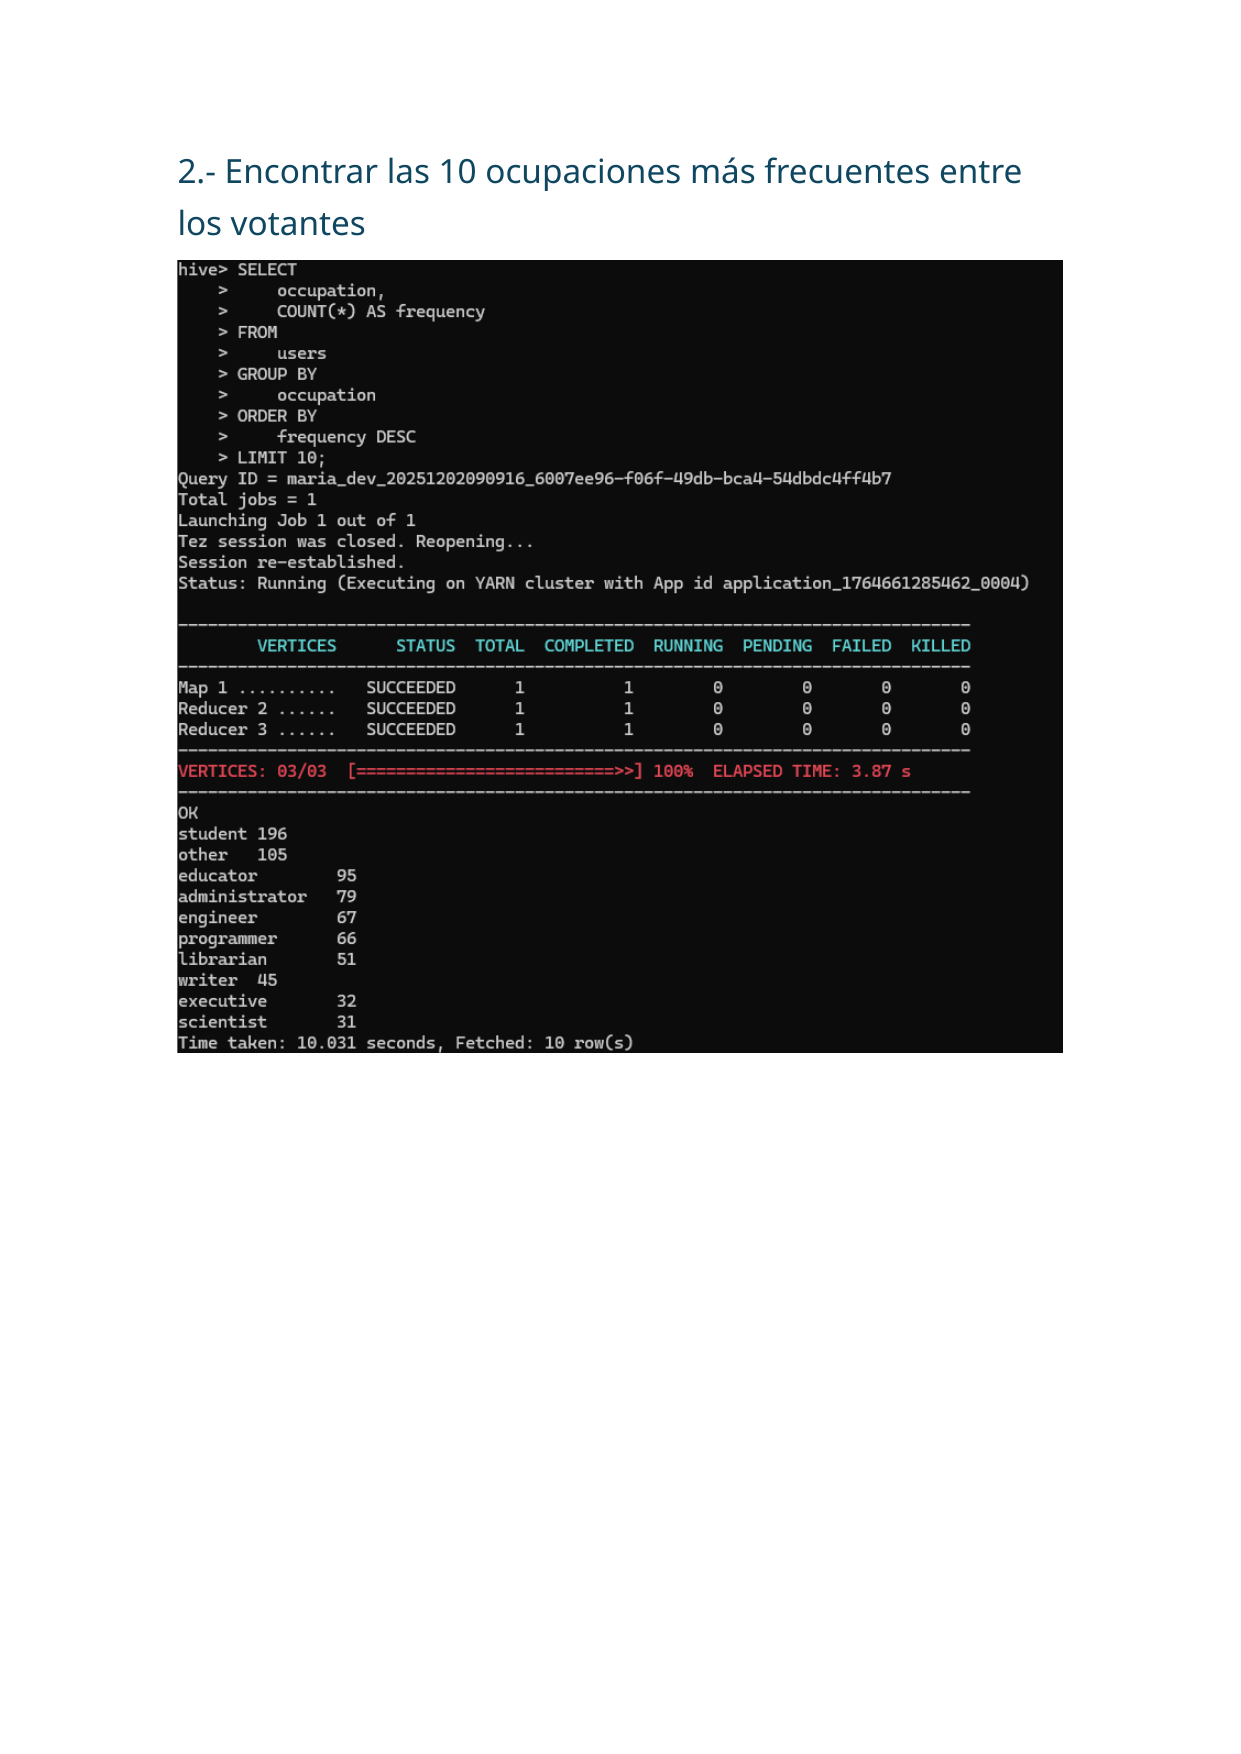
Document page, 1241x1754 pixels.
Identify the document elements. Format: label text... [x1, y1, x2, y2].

subtitle 2.- Encontrar las 10 ocupaciones más frecuentes entre los votantes [177, 148, 1063, 245]
